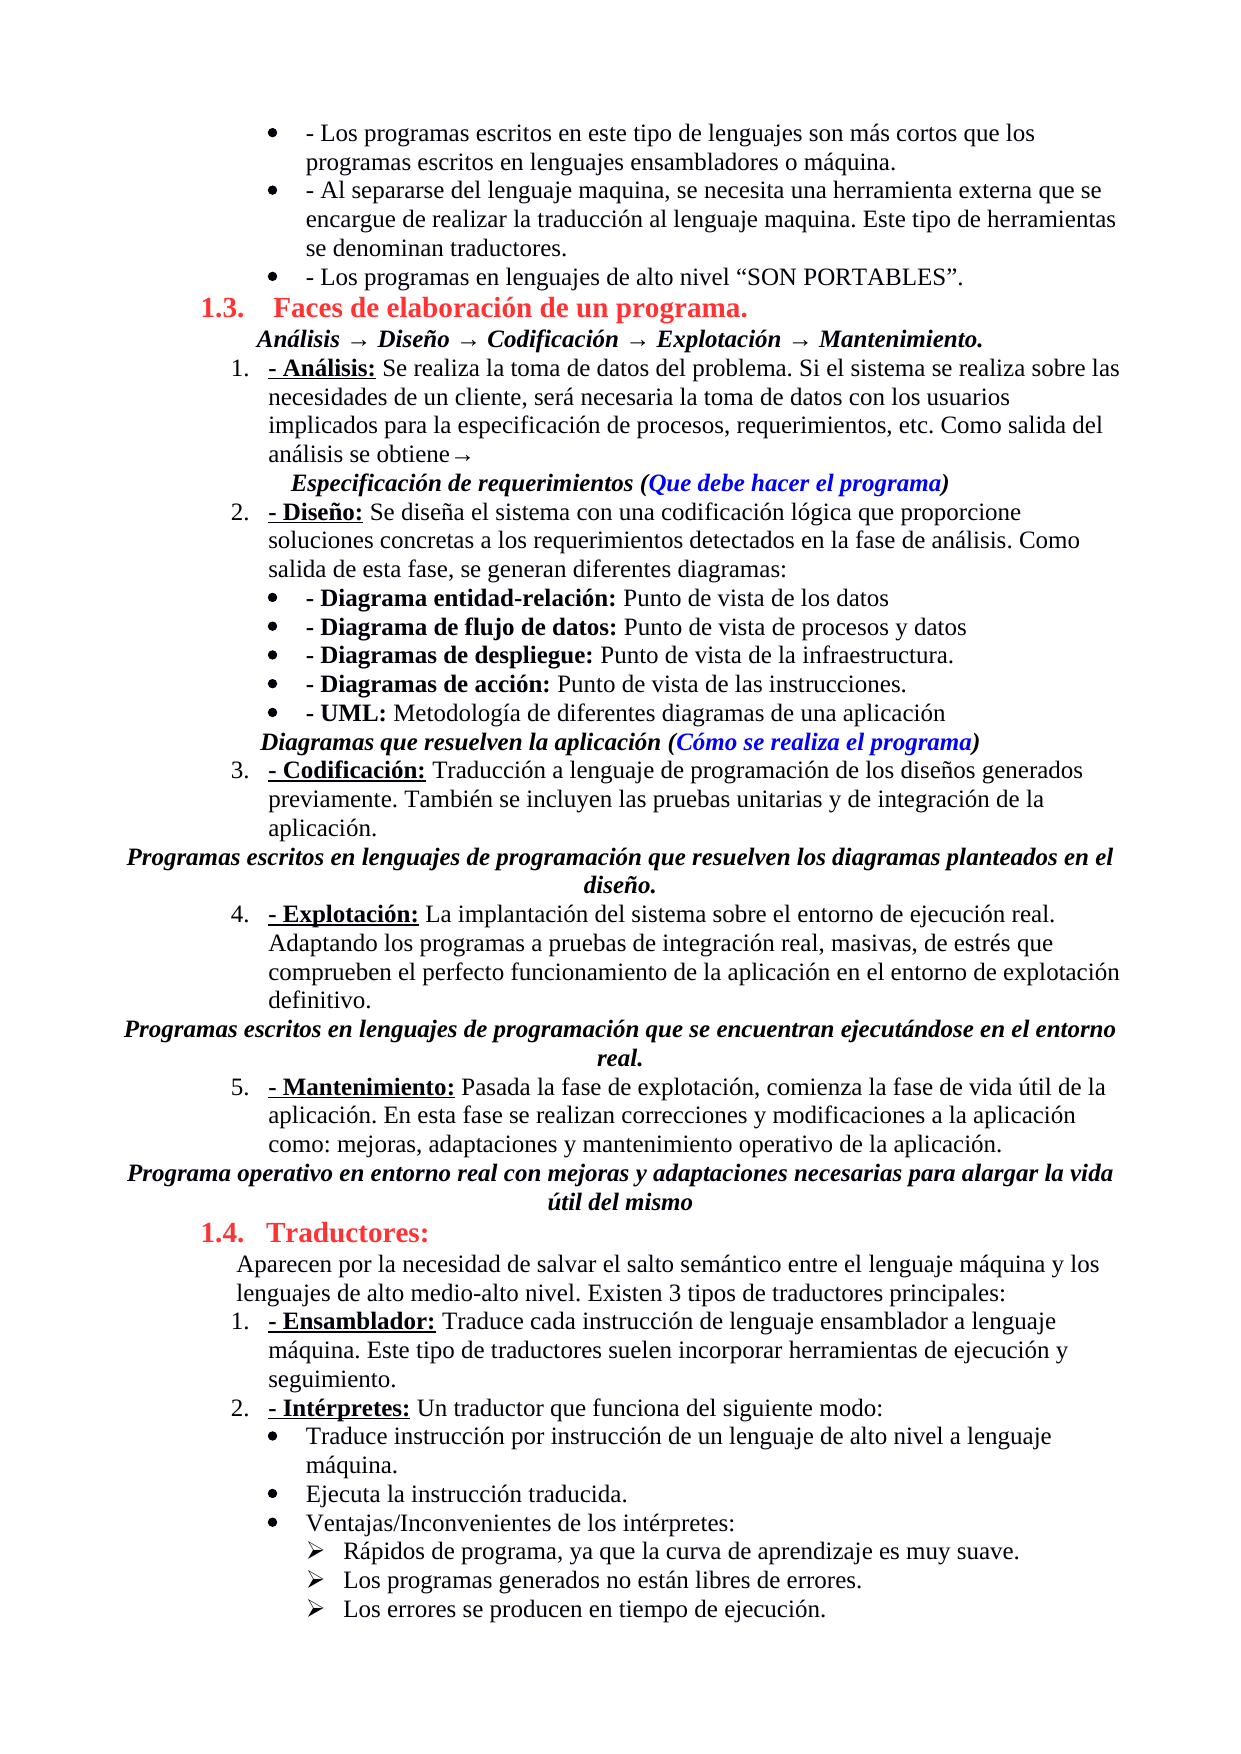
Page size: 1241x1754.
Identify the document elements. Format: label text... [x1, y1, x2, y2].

list Traduce instrucción por instrucción de un lenguaje de alto nivel a lenguaje máquina. [268, 1421, 1122, 1479]
list - Los programas en lenguajes de alto nivel “SON PORTABLES”. [268, 262, 1122, 291]
text Diagramas que resuelven la aplicación (Cómo se realiza el programa) [118, 727, 1122, 755]
text Análisis → Diseño → Codificación → Explotación → Mantenimiento. [118, 324, 1122, 353]
list Los programas generados no están libres de errores. [306, 1565, 1122, 1594]
list Rápidos de programa, ya que la curva de aprendizaje es muy suave. [306, 1536, 1122, 1565]
list - Diagrama de flujo de datos: Punto de vista de procesos y datos [268, 612, 1122, 640]
list Traductores: [193, 1215, 1122, 1249]
list - Explotación: La implantación del sistema sobre el entorno de ejecución real. Adaptando los programas a pruebas de integración real, masivas, de estrés que comprueben el perfecto funcionamiento de la aplicación en el entorno de explotación definitivo. [231, 899, 1122, 1014]
list - UML: Metodología de diferentes diagramas de una aplicación [268, 698, 1122, 727]
list - Ensamblador: Traduce cada instrucción de lenguaje ensamblador a lenguaje máquina. Este tipo de traductores suelen incorporar herramientas de ejecución y seguimiento. [231, 1306, 1122, 1393]
list Ejecuta la instrucción traducida. [268, 1479, 1122, 1508]
list - Al separarse del lenguaje maquina, se necesita una herramienta externa que se encargue de realizar la traducción al lenguaje maquina. Este tipo de herramientas se denominan traductores. [268, 176, 1122, 262]
list - Los programas escritos en este tipo de lenguajes son más cortos que los programas escritos en lenguajes ensambladores o máquina. [268, 118, 1122, 176]
list - Codificación: Traducción a lenguaje de programación de los diseños generados previamente. También se incluyen las pruebas unitarias y de integración de la aplicación. [231, 755, 1122, 842]
list - Diseño: Se diseña el sistema con una codificación lógica que proporcione soluciones concretas a los requerimientos detectados en la fase de análisis. Como salida de esta fase, se generan diferentes diagramas: [231, 497, 1122, 583]
text Programa operativo en entorno real con mejoras y adaptaciones necesarias para alargar la vida útil del mismo [118, 1158, 1122, 1215]
text Programas escritos en lenguajes de programación que se encuentran ejecutándose en el entorno real. [118, 1014, 1122, 1072]
list - Diagrama entidad-relación: Punto de vista de los datos [268, 583, 1122, 612]
list - Mantenimiento: Pasada la fase de explotación, comienza la fase de vida útil de la aplicación. En esta fase se realizan correcciones y modificaciones a la aplicación como: mejoras, adaptaciones y mantenimiento operativo de la aplicación. [231, 1072, 1122, 1158]
text Especificación de requerimientos (Que debe hacer el programa) [118, 468, 1122, 497]
list Faces de elaboración de un programa. [193, 291, 1122, 324]
list - Análisis: Se realiza la toma de datos del problema. Si el sistema se realiza sobre las necesidades de un cliente, será necesaria la toma de datos con los usuarios implicados para la especificación de procesos, requerimientos, etc. Como salida del análisis se obtiene→ [231, 353, 1122, 468]
list - Diagramas de acción: Punto de vista de las instrucciones. [268, 669, 1122, 698]
list - Diagramas de despliegue: Punto de vista de la infraestructura. [268, 640, 1122, 669]
text Programas escritos en lenguajes de programación que resuelven los diagramas planteados en el diseño. [118, 842, 1122, 899]
list Ventajas/Inconvenientes de los intérpretes: [268, 1508, 1122, 1536]
list Los errores se producen en tiempo de ejecución. [306, 1594, 1122, 1623]
text Aparecen por la necesidad de salvar el salto semántico entre el lenguaje máquina y los lenguajes de alto medio-alto nivel. Existen 3 tipos de traductores principales: [236, 1249, 1122, 1306]
list - Intérpretes: Un traductor que funciona del siguiente modo: [231, 1393, 1122, 1421]
